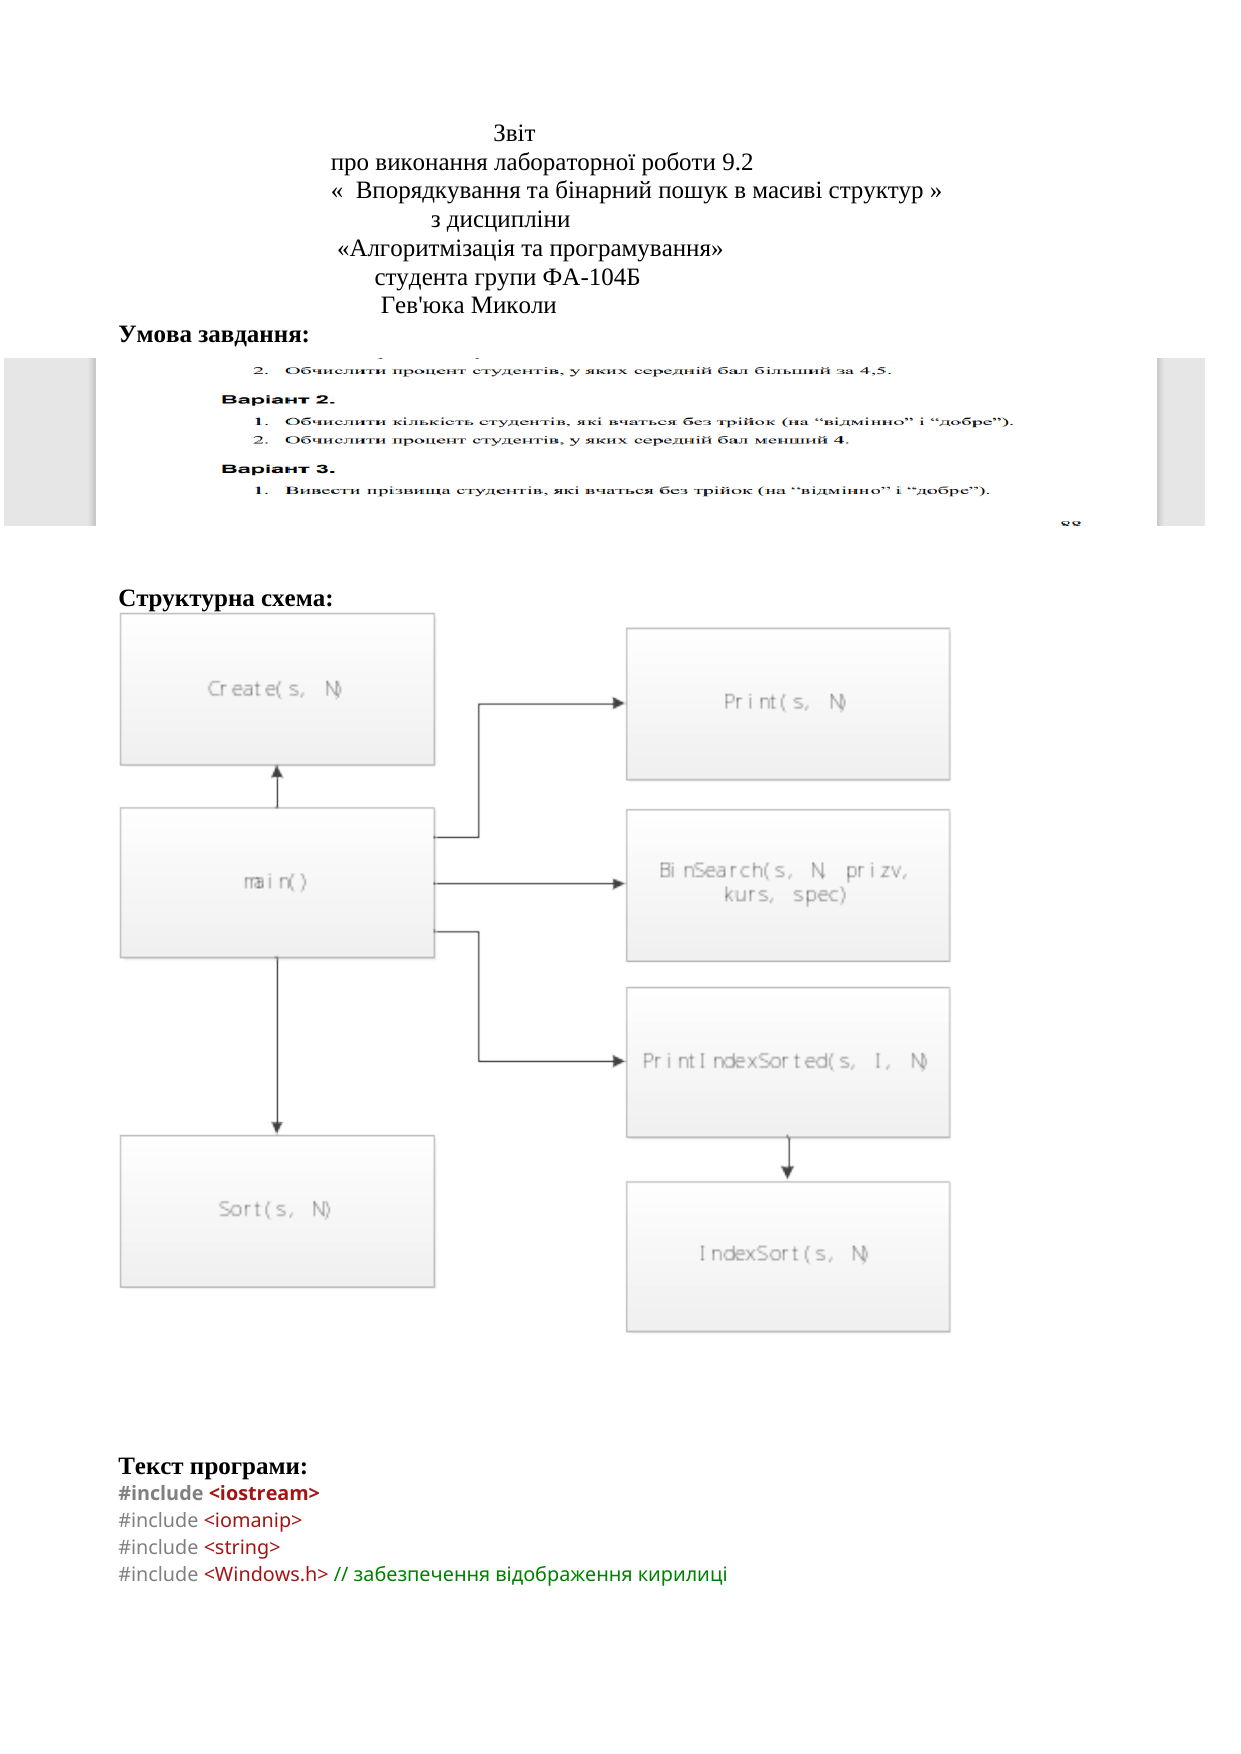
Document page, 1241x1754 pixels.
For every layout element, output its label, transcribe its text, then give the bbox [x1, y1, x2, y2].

text #include <iostream> [118, 1479, 1122, 1506]
text «Алгоритмізація та програмування» [118, 233, 1122, 262]
text Текст програми: [118, 1451, 1122, 1479]
text Звіт [118, 118, 1122, 147]
text студента групи ФА-104Б [118, 262, 1122, 291]
text про виконання лабораторної роботи 9.2 [118, 147, 1122, 176]
text #include <Windows.h> // забезпечення відображення кирилиці [118, 1560, 1122, 1587]
text #include <string> [118, 1533, 1122, 1560]
text Гев'юка Миколи [118, 291, 1122, 319]
text Структурна схема: [118, 583, 1122, 612]
text « Впорядкування та бінарний пошук в масиві структур » [118, 176, 1122, 204]
picture [4, 358, 1205, 510]
text #include <iomanip> [118, 1506, 1122, 1533]
text Умова завдання: [118, 319, 1122, 348]
text з дисципліни [118, 204, 1122, 233]
